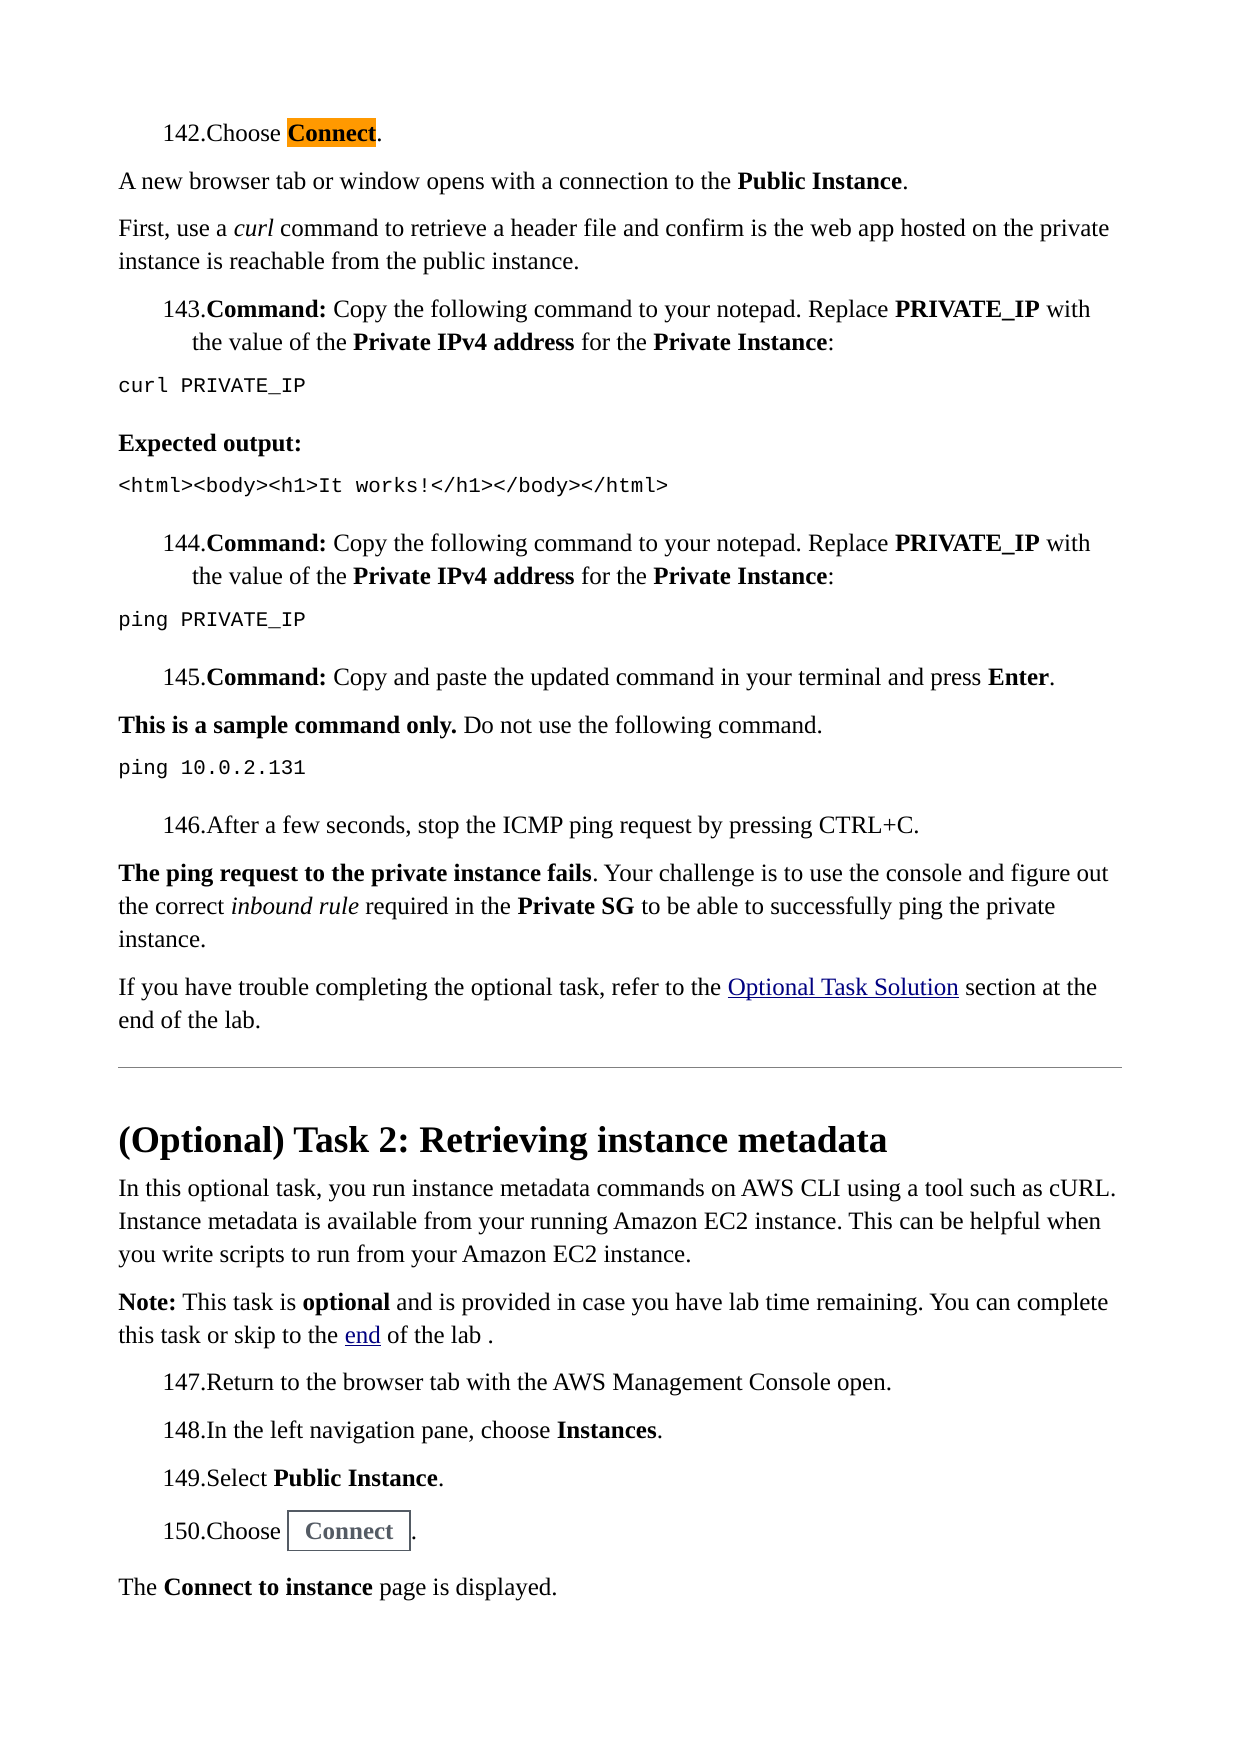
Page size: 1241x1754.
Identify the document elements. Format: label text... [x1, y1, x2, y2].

list Choose Connect. [162, 118, 1122, 147]
list After a few seconds, stop the ICMP ping request by pressing CTRL+C. [162, 811, 1122, 839]
text ping PRIVATE_IP [118, 609, 1122, 633]
list Choose Connect. [289, 1512, 409, 1550]
list Choose Connect. [411, 1510, 1122, 1551]
text This is a sample command only. Do not use the following command. [118, 710, 1122, 738]
text <html><body><h1>It works!</h1></body></html> [118, 475, 1122, 499]
text The Connect to instance page is displayed. [118, 1572, 1122, 1601]
list Command: Copy the following command to your notepad. Replace PRIVATE_IP with the value of the Private IPv4 address for the Private Instance: [162, 294, 1122, 356]
text The ping request to the private instance fails. Your challenge is to use the console and figure out the correct inbound rule required in the Private SG to be able to successfully ping the private instance. [118, 858, 1122, 953]
list Choose Connect. [162, 1510, 287, 1551]
list Select Public Instance. [162, 1463, 1122, 1491]
list Command: Copy the following command to your notepad. Replace PRIVATE_IP with the value of the Private IPv4 address for the Private Instance: [162, 528, 1122, 590]
list Return to the browser tab with the AWS Management Console open. [162, 1367, 1122, 1396]
list In the left navigation pane, choose Instances. [162, 1415, 1122, 1444]
text Note: This task is optional and is provided in case you have lab time remaining. You can complete this task or skip to the end of the lab . [118, 1287, 1122, 1348]
text A new browser tab or window opens with a connection to the Public Instance. [118, 166, 1122, 194]
text Expected output: [118, 428, 1122, 456]
subtitle (Optional) Task 2: Retrieving instance metadata [118, 1117, 1122, 1161]
text If you have trouble completing the optional task, refer to the Optional Task Solution section at the end of the lab. [118, 972, 1122, 1033]
text First, use a curl command to retrieve a header file and confirm is the web app hosted on the private instance is reachable from the public instance. [118, 213, 1122, 275]
text curl PRIVATE_IP [118, 374, 1122, 398]
list Command: Copy and paste the updated command in your terminal and press Enter. [162, 662, 1122, 691]
text In this optional task, you run instance metadata commands on AWS CLI using a tool such as cURL. Instance metadata is available from your running Amazon EC2 instance. This can be helpful when you write scripts to run from your Amazon EC2 instance. [118, 1173, 1122, 1268]
text ping 10.0.2.131 [118, 757, 1122, 781]
